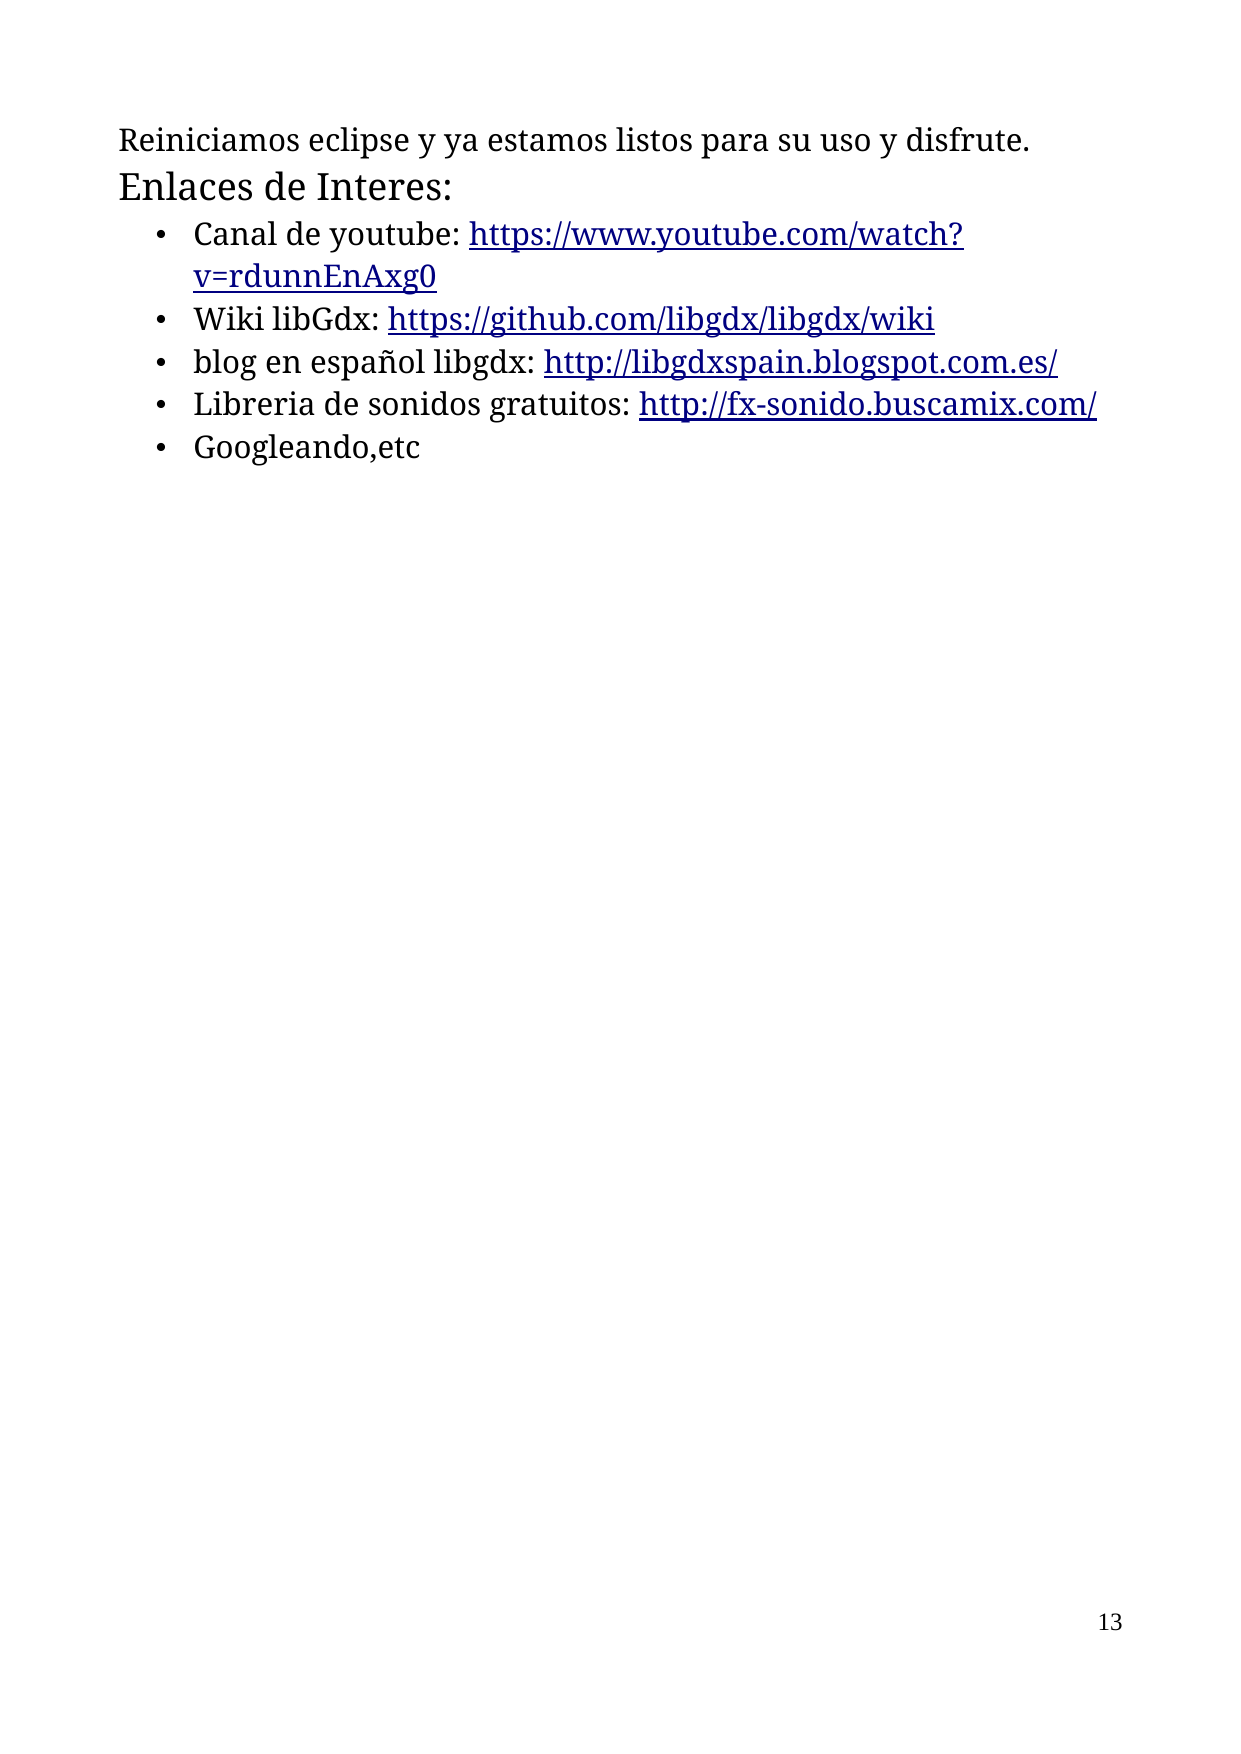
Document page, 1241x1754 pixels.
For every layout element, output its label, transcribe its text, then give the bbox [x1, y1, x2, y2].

text Reiniciamos eclipse y ya estamos listos para su uso y disfrute. [118, 118, 1122, 161]
list Wiki libGdx: https://github.com/libgdx/libgdx/wiki [156, 297, 1122, 339]
text Enlaces de Interes: [118, 161, 1122, 212]
list Canal de youtube: https://www.youtube.com/watch?v=rdunnEnAxg0 [156, 212, 1122, 297]
list Libreria de sonidos gratuitos: http://fx-sonido.buscamix.com/ [156, 382, 1122, 425]
list blog en español libgdx: http://libgdxspain.blogspot.com.es/ [156, 339, 1122, 382]
list Googleando,etc [156, 425, 1122, 467]
